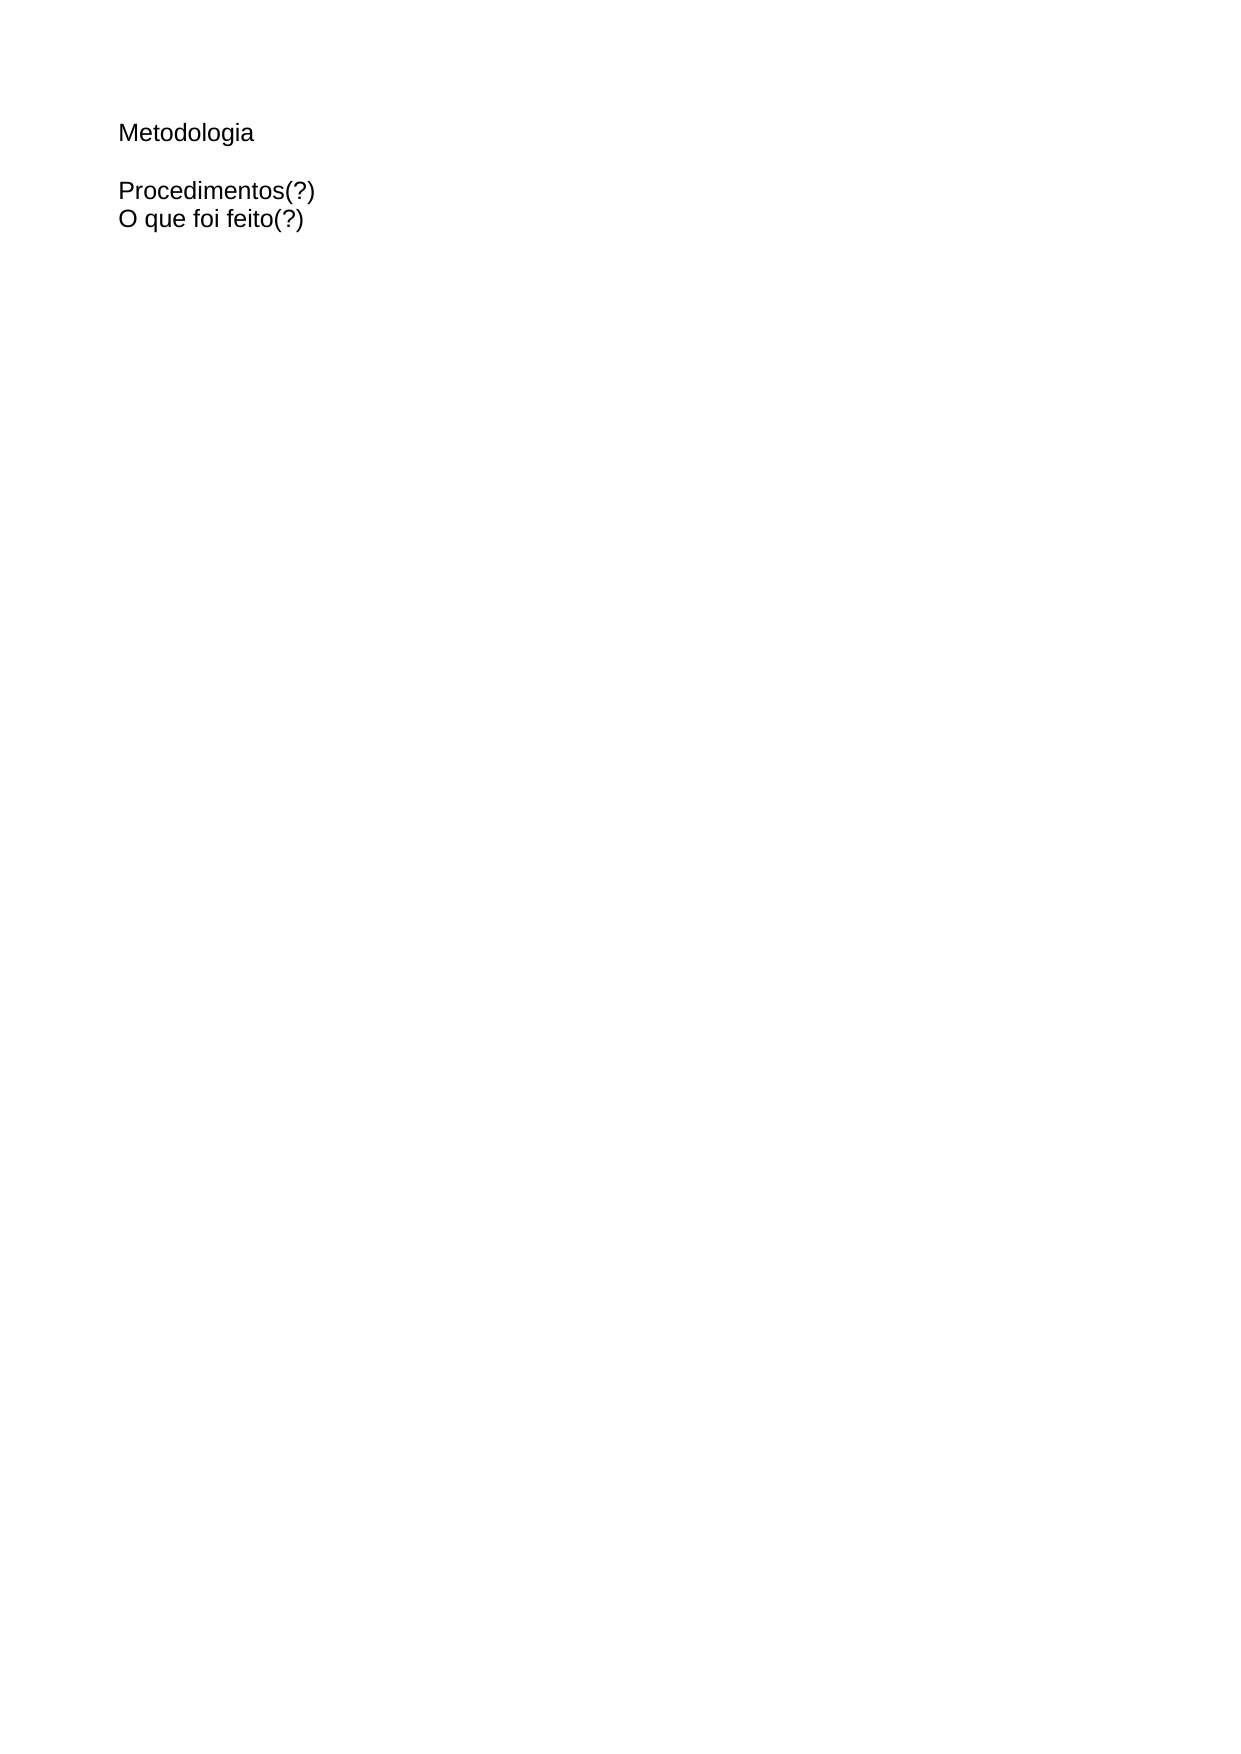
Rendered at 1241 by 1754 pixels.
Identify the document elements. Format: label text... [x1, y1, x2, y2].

text O que foi feito(?) [118, 204, 1122, 233]
text Procedimentos(?) [118, 176, 1122, 204]
text Metodologia [118, 118, 1122, 147]
